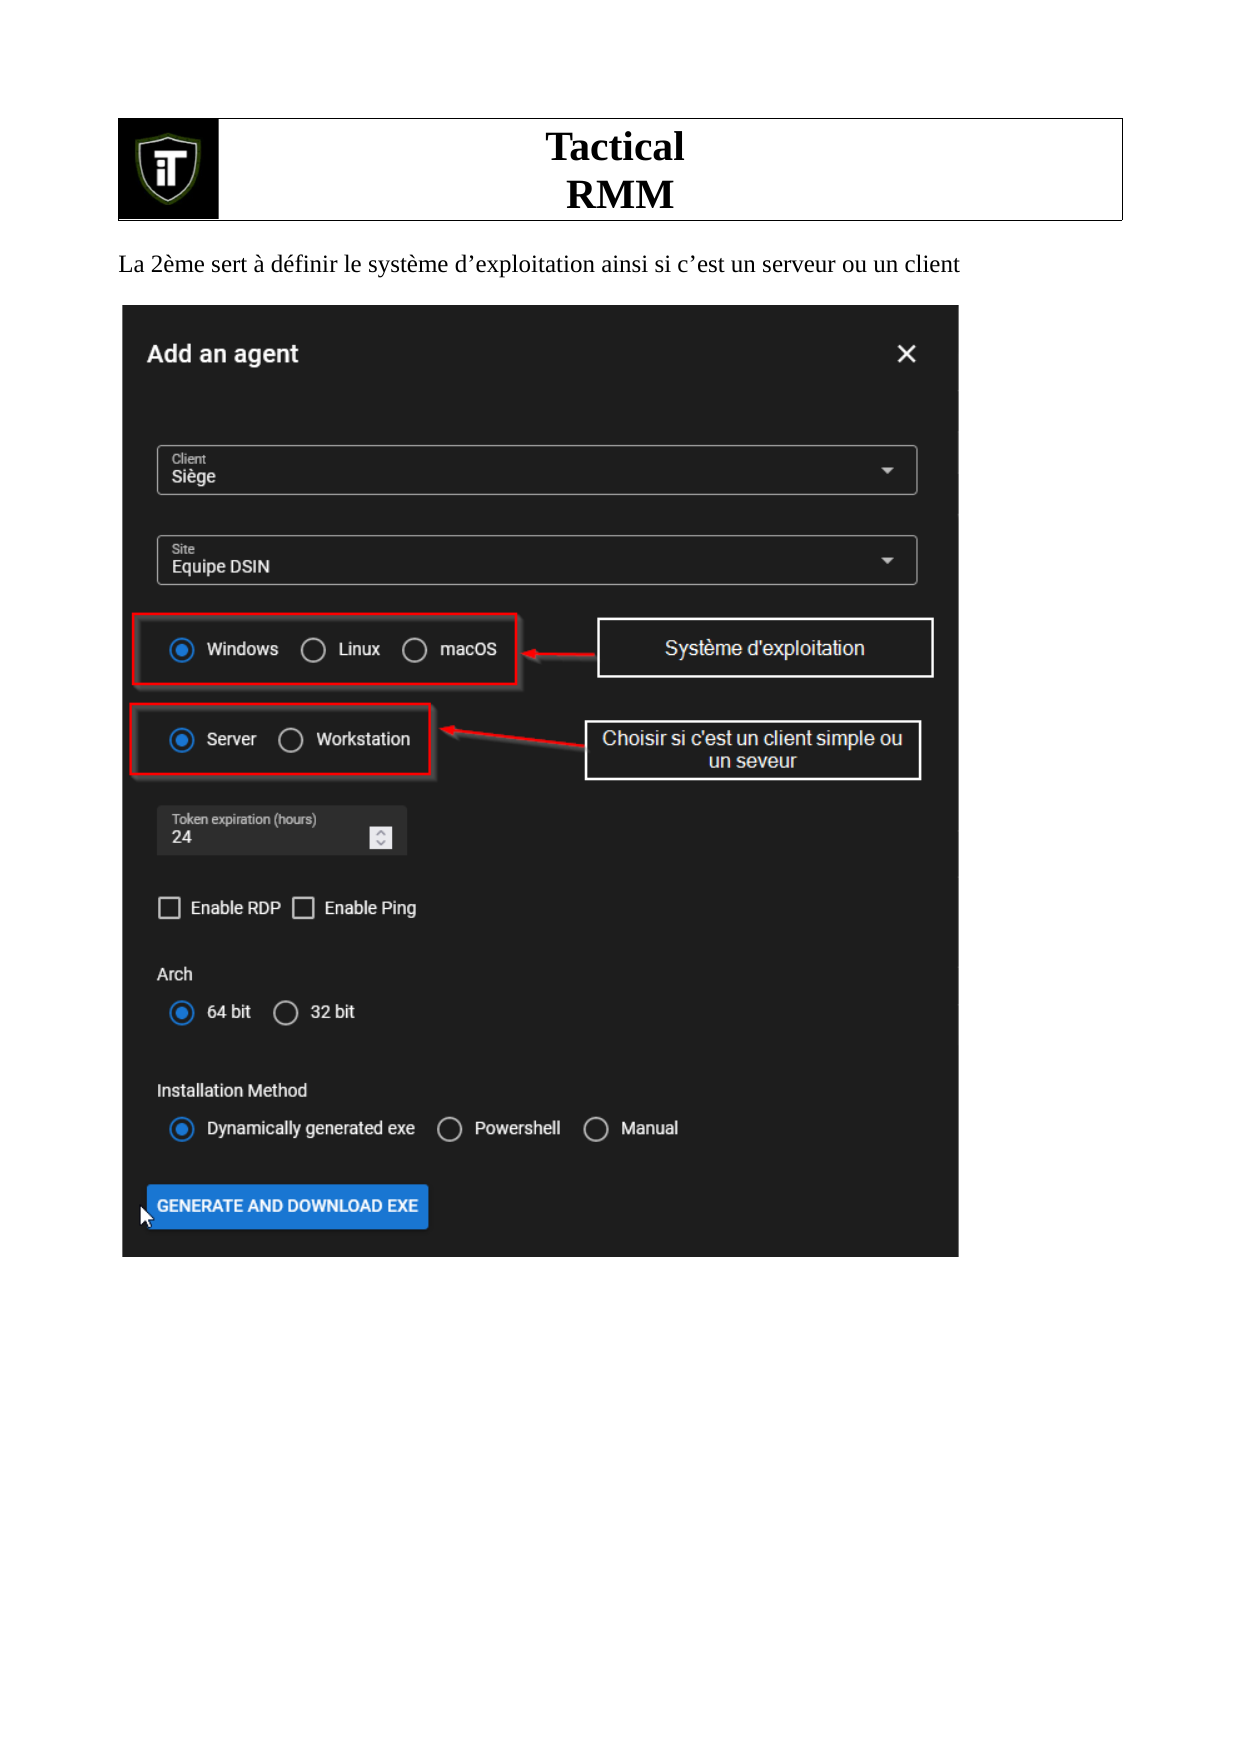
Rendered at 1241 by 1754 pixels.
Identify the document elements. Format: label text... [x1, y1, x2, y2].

picture [118, 118, 219, 219]
text La 2ème sert à définir le système d’exploitation ainsi si c’est un serveur ou un client [118, 249, 1122, 278]
picture [122, 305, 959, 1257]
